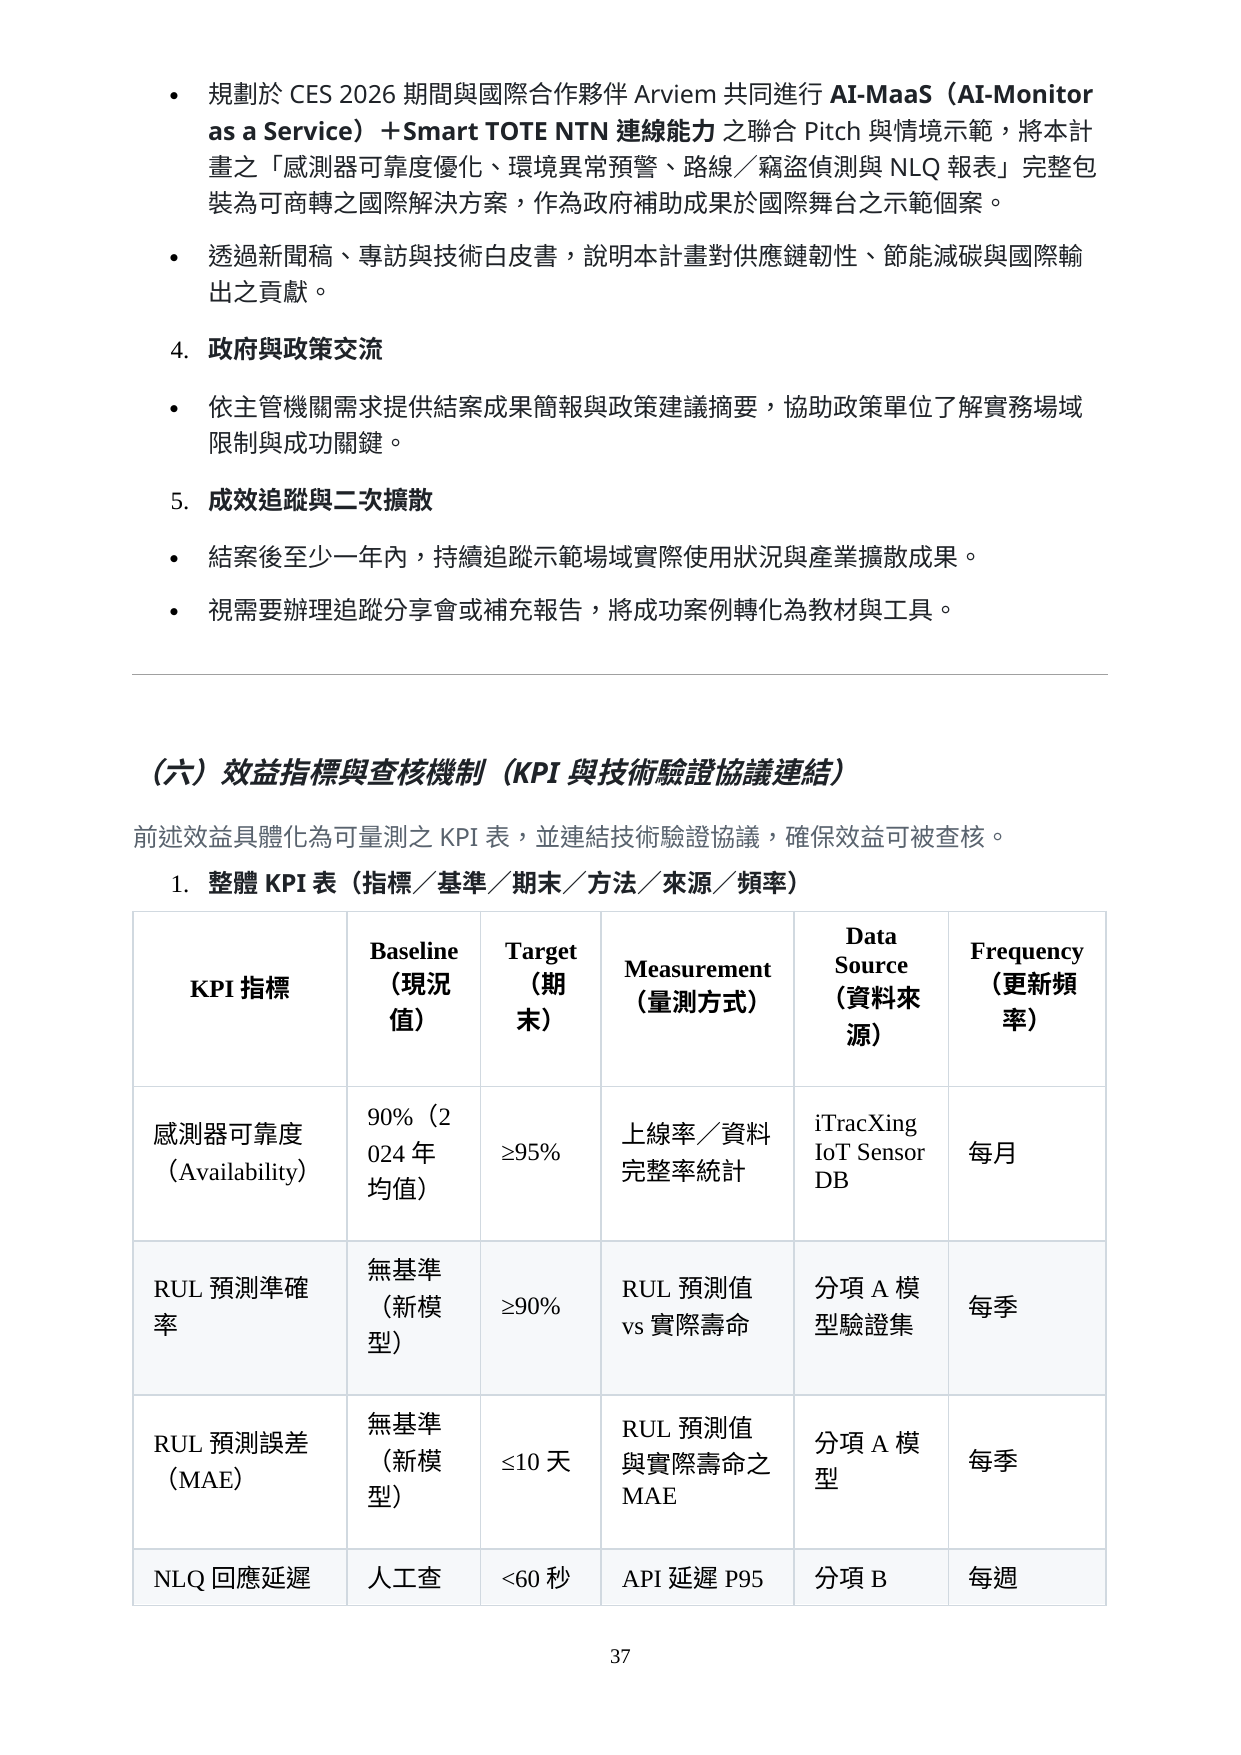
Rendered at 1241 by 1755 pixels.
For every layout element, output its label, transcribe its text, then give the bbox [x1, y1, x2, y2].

table_header Target（期末） [481, 912, 600, 1086]
table_cell 分項 B [795, 1550, 948, 1604]
table_cell 90%（2024 年均值） [348, 1087, 480, 1240]
table_cell 感測器可靠度（Availability） [134, 1087, 346, 1240]
table_cell RUL 預測值與實際壽命之 MAE [602, 1396, 793, 1548]
table_cell 無基準（新模型） [348, 1396, 480, 1548]
table_cell RUL 預測準確率 [134, 1242, 346, 1394]
table_cell 人工查 [348, 1550, 480, 1604]
table_cell RUL 預測誤差（MAE） [134, 1396, 346, 1548]
list 整體 KPI 表（指標／基準／期末／方法／來源／頻率） [170, 864, 1107, 900]
table_cell 分項 A 模型 [795, 1396, 948, 1548]
table_cell 無基準（新模型） [348, 1242, 480, 1394]
table_header Frequency（更新頻率） [949, 912, 1105, 1086]
table_cell ≥90% [481, 1242, 600, 1394]
table_cell 每週 [949, 1550, 1105, 1604]
table_cell iTracXing IoT Sensor DB [795, 1087, 948, 1240]
list 透過新聞稿、專訪與技術白皮書，說明本計畫對供應鏈韌性、節能減碳與國際輸出之貢獻。 [170, 237, 1107, 309]
text 前述效益具體化為可量測之 KPI 表，並連結技術驗證協議，確保效益可被查核。 [133, 817, 1107, 853]
table_cell 每季 [949, 1396, 1105, 1548]
table_cell 每月 [949, 1087, 1105, 1240]
table_header Baseline（現況值） [348, 912, 480, 1086]
list 結案後至少一年內，持續追蹤示範場域實際使用狀況與產業擴散成果。 [170, 537, 1107, 574]
list 規劃於 CES 2026 期間與國際合作夥伴 Arviem 共同進行 AI‑MaaS（AI‑Monitor as a Service）＋Smart TOTE NTN 連線能力 之聯合 Pitch 與情境示範，將本計畫之「感測器可靠度優化、環境異常預警、路線／竊盜偵測與 NLQ 報表」完整包裝為可商轉之國際解決方案，作為政府補助成果於國際舞台之示範個案。 [170, 75, 1107, 220]
table_cell API 延遲 P95 [602, 1550, 793, 1604]
table_cell 上線率／資料完整率統計 [602, 1087, 793, 1240]
list 政府與政策交流 [170, 330, 1107, 366]
table_header Data Source（資料來源） [795, 912, 948, 1086]
table_cell ≥95% [481, 1087, 600, 1240]
table_cell 每季 [949, 1242, 1105, 1394]
table_cell 分項 A 模型驗證集 [795, 1242, 948, 1394]
table_header Measurement（量測方式） [602, 912, 793, 1086]
subtitle （六）效益指標與查核機制（KPI 與技術驗證協議連結） [133, 750, 1107, 792]
table_header KPI 指標 [134, 912, 346, 1086]
table_cell <60 秒 [481, 1550, 600, 1604]
table_cell NLQ 回應延遲 [134, 1550, 346, 1604]
table_cell RUL 預測值 vs 實際壽命 [602, 1242, 793, 1394]
list 依主管機關需求提供結案成果簡報與政策建議摘要，協助政策單位了解實務場域限制與成功關鍵。 [170, 387, 1107, 459]
list 視需要辦理追蹤分享會或補充報告，將成功案例轉化為教材與工具。 [170, 590, 1107, 627]
list 成效追蹤與二次擴散 [170, 480, 1107, 517]
table_cell ≤10 天 [481, 1396, 600, 1548]
